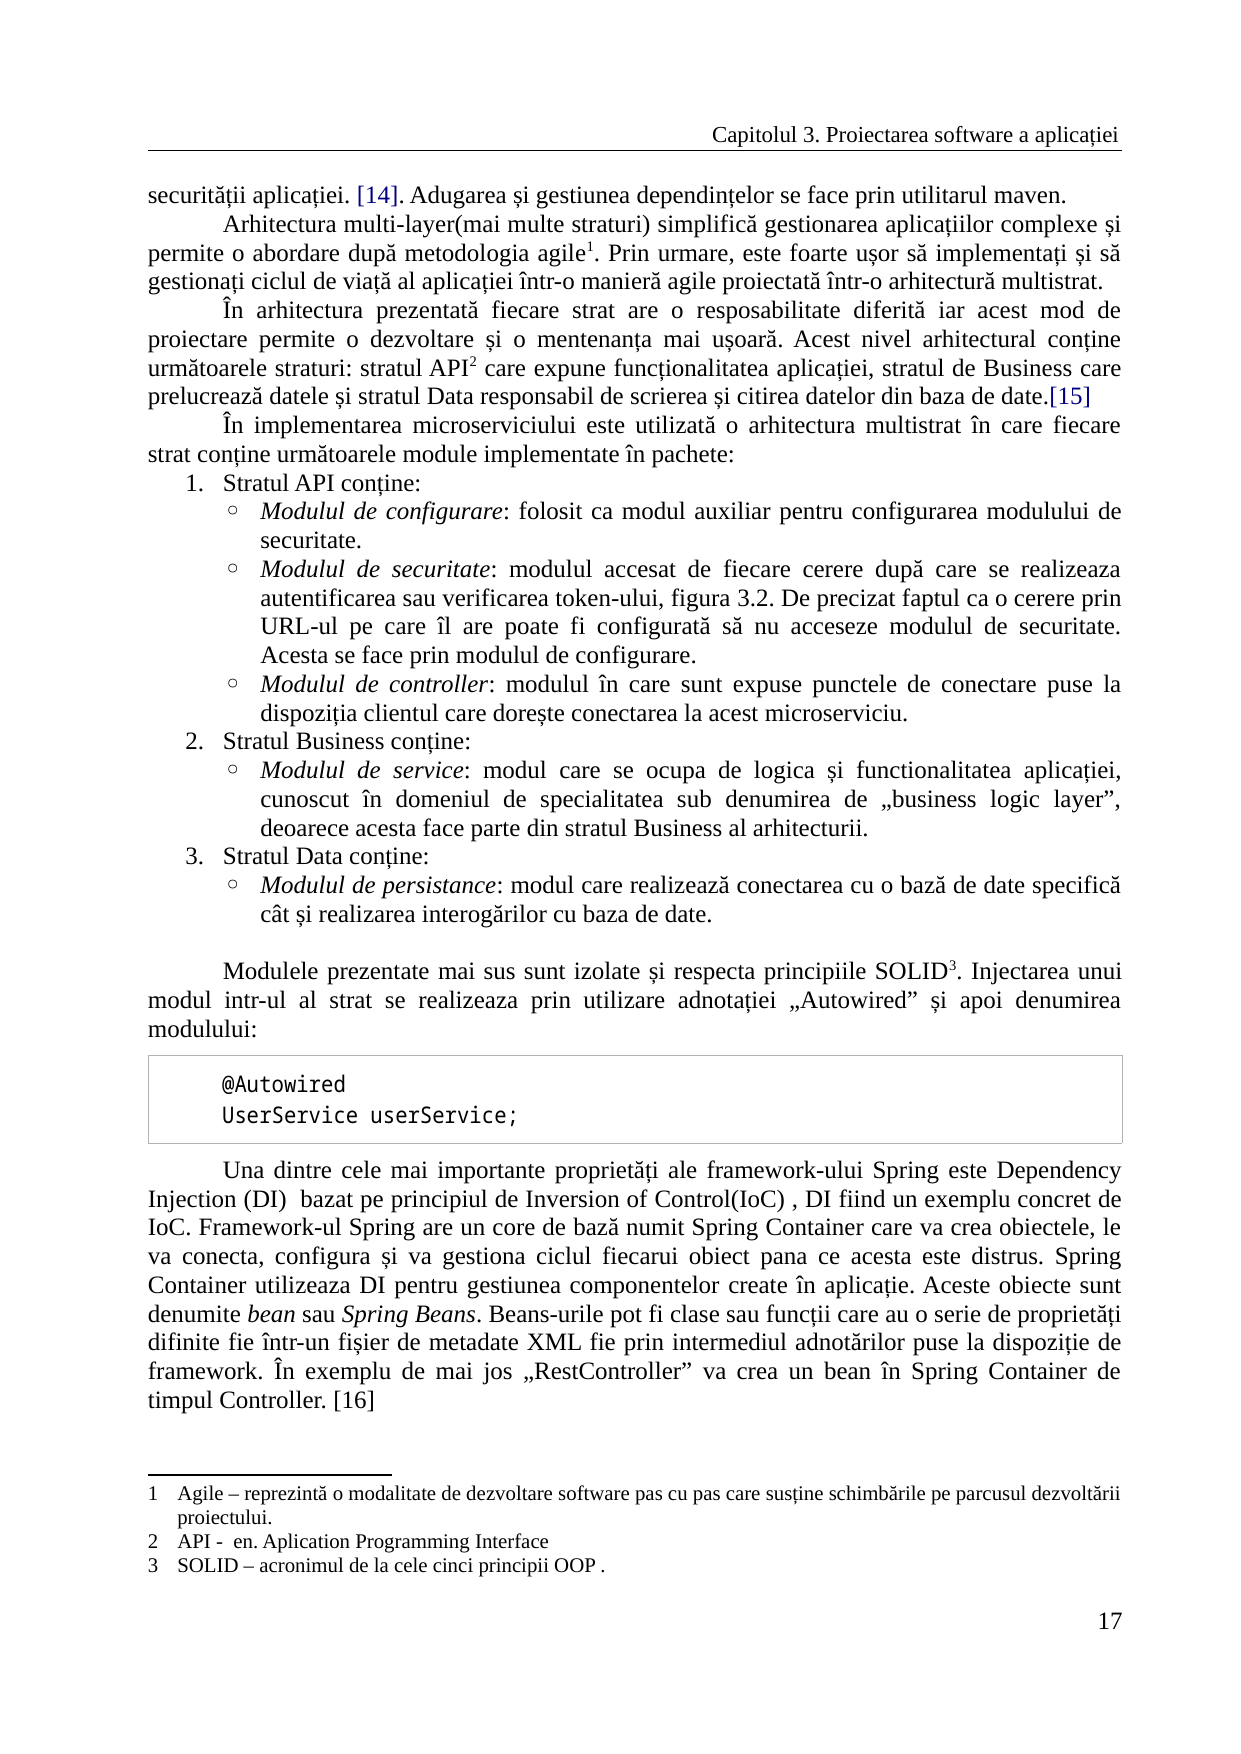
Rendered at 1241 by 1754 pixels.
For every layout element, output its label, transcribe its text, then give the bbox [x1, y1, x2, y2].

list Modulul de configurare: folosit ca modul auxiliar pentru configurarea modulului de securitate. [223, 496, 1122, 554]
text SOLID – acronimul de la cele cinci principii OOP . [148, 1553, 1122, 1577]
list Modulul de securitate: modulul accesat de fiecare cerere după care se realizeaza autentificarea sau verificarea token-ului, figura 3.2. De precizat faptul ca o cerere prin URL-ul pe care îl are poate fi configurată să nu acceseze modulul de securitate. Acesta se face prin modulul de configurare. [223, 554, 1122, 669]
text Modulele prezentate mai sus sunt izolate și respecta principiile SOLID. Injectarea unui modul intr-ul al strat se realizeaza prin utilizare adnotației „Autowired” și apoi denumirea modulului: [148, 956, 1122, 1043]
text UserService userService; [149, 1086, 1122, 1143]
list Modulul de service: modul care se ocupa de logica și functionalitatea aplicației, cunoscut în domeniul de specialitatea sub denumirea de „business logic layer”, deoarece acesta face parte din stratul Business al arhitecturii. [223, 755, 1122, 841]
list Modulul de persistance: modul care realizează conectarea cu o bază de date specifică cât și realizarea interogărilor cu baza de date. [223, 870, 1122, 928]
list Stratul API conține: [185, 468, 1122, 496]
text Arhitectura multi-layer(mai multe straturi) simplifică gestionarea aplicațiilor complexe și permite o abordare după metodologia agile. Prin urmare, este foarte ușor să implementați și să gestionați ciclul de viață al aplicației într-o manieră agile proiectată într-o arhitectură multistrat. [148, 209, 1122, 295]
text În arhitectura prezentată fiecare strat are o resposabilitate diferită iar acest mod de proiectare permite o dezvoltare și o mentenanța mai ușoară. Acest nivel arhitectural conține următoarele straturi: stratul API care expune funcționalitatea aplicației, stratul de Business care prelucrează datele și stratul Data responsabil de scrierea și citirea datelor din baza de date.[34] [148, 295, 1122, 410]
list Modulul de controller: modulul în care sunt expuse punctele de conectare puse la dispoziția clientul care dorește conectarea la acest microserviciu. [223, 669, 1122, 726]
text @Autowired [149, 1056, 1122, 1086]
text În implementarea microserviciului este utilizată o arhitectura multistrat în care fiecare strat conține următoarele module implementate în pachete: [148, 410, 1122, 468]
list Stratul Data conține: [185, 841, 1122, 870]
text API - en. Aplication Programming Interface [148, 1529, 1122, 1553]
list Stratul Business conține: [185, 726, 1122, 755]
text Agile – reprezintă o modalitate de dezvoltare software pas cu pas care susține schimbările pe parcusul dezvoltării proiectului. [148, 1481, 1122, 1529]
text Una dintre cele mai importante proprietăți ale framework-ului Spring este Dependency Injection (DI) bazat pe principiul de Inversion of Control(IoC) , DI fiind un exemplu concret de IoC. Framework-ul Spring are un core de bază numit Spring Container care va crea obiectele, le va conecta, configura și va gestiona ciclul fiecarui obiect pana ce acesta este distrus. Spring Container utilizeaza DI pentru gestiunea componentelor create în aplicație. Aceste obiecte sunt denumite bean sau Spring Beans. Beans-urile pot fi clase sau funcții care au o serie de proprietăți difinite fie într-un fișier de metadate XML fie prin intermediul adnotărilor puse la dispoziție de framework. În exemplu de mai jos „RestController” va crea un bean în Spring Container de timpul Controller. [35] [148, 1155, 1122, 1414]
text Microserviciul este implementat în limbajul Java utilizând Spring Framework, împreună cu Spring Boot utilizatat pentru crearea și configurarea automată a Java Servlet-ului. Spring Boot se bazează pe Apache Tomcat, care este un utilitar implementat în Java Servlet. Configurarea serverului se realizează prin intermediul unui fișier de configurare application.properties care conține și alte setări utile rulării microserviciului. În implementarea microserviciului este utilizat modulul de Spring Security necesar pentru accesul și controlul securității aplicației. [33]. Adugarea și gestiunea dependințelor se face prin utilitarul maven. [148, 180, 1122, 209]
